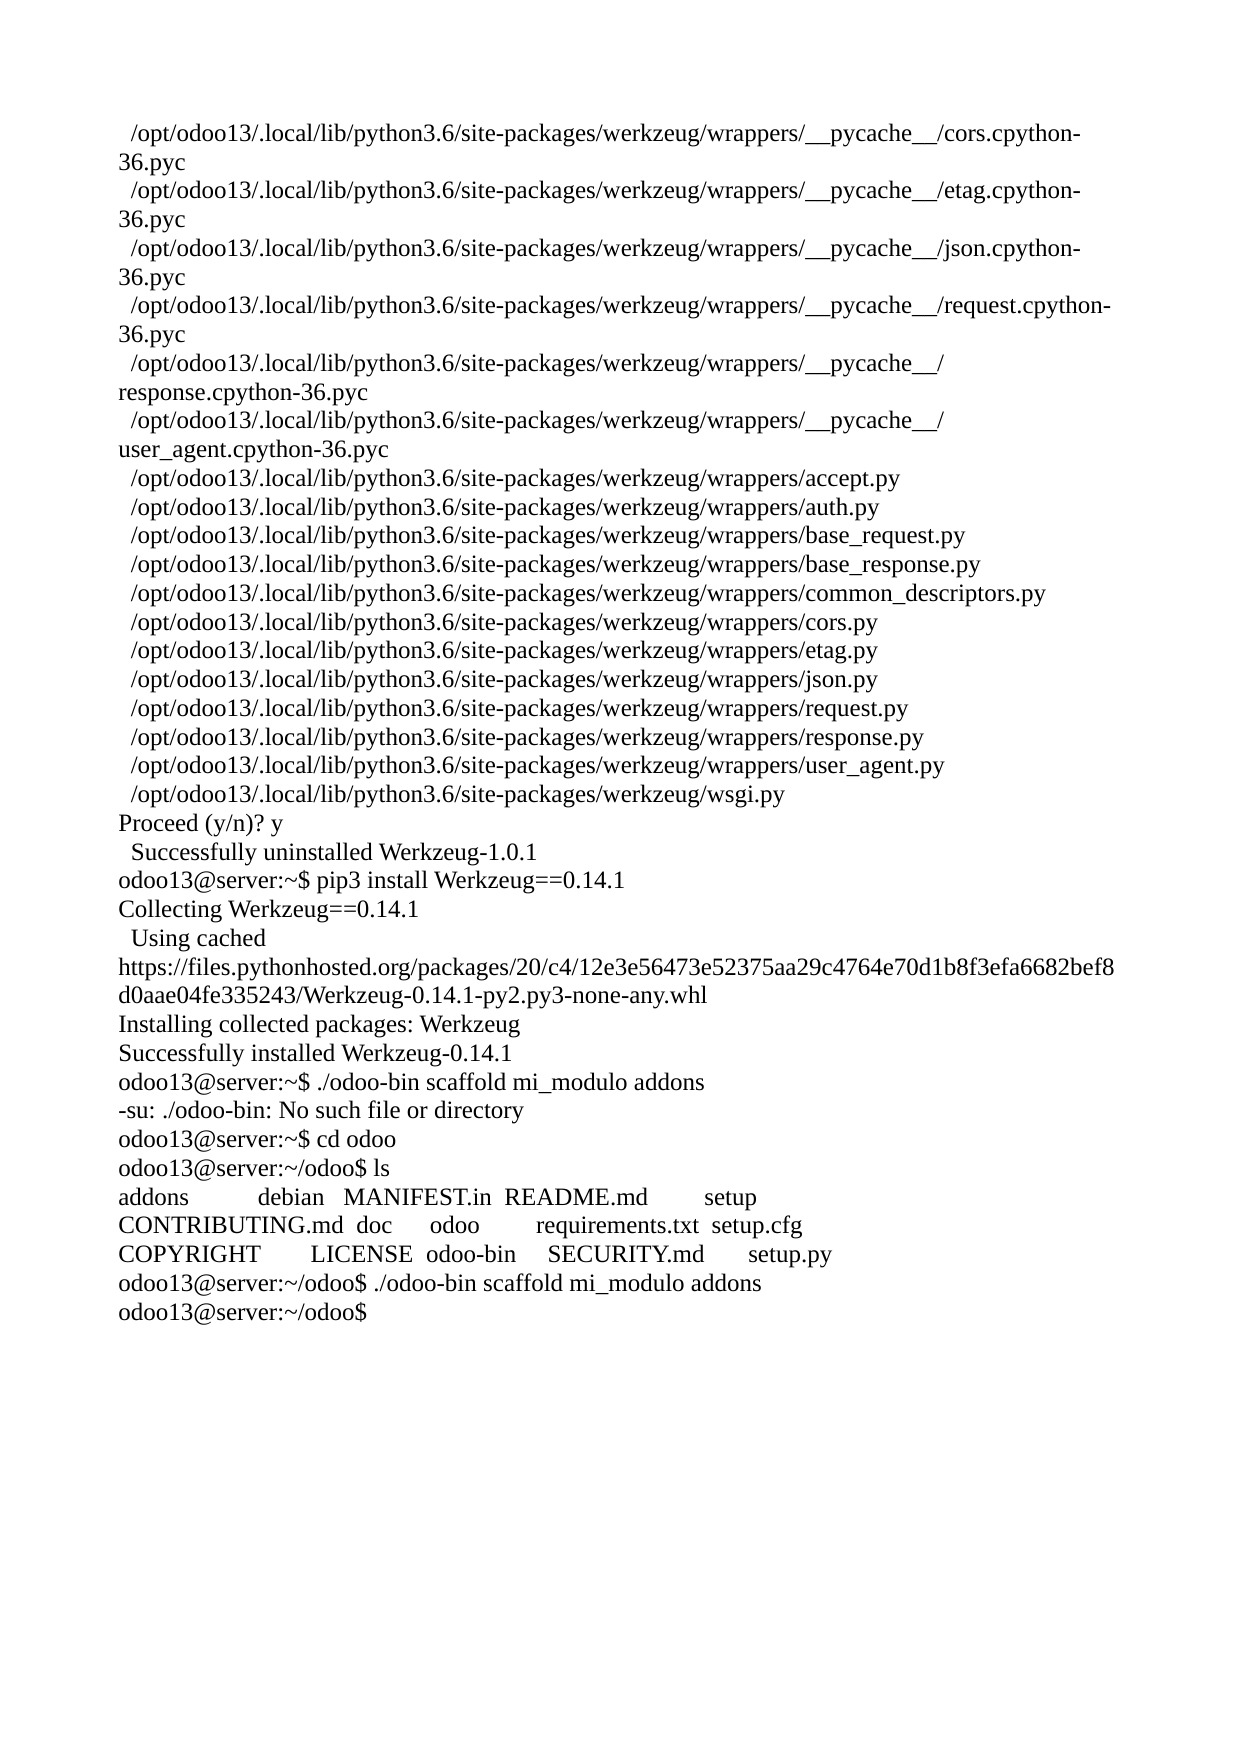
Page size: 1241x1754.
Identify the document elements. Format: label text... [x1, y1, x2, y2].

text Successfully uninstalled Werkzeug-1.0.1 [118, 837, 1122, 866]
text CONTRIBUTING.md doc odoo requirements.txt setup.cfg [118, 1211, 1122, 1239]
text /opt/odoo13/.local/lib/python3.6/site-packages/werkzeug/wrappers/base_response.py [118, 549, 1122, 578]
text /opt/odoo13/.local/lib/python3.6/site-packages/werkzeug/wrappers/auth.py [118, 492, 1122, 521]
text odoo13@server:~/odoo$ ls [118, 1153, 1122, 1182]
text /opt/odoo13/.local/lib/python3.6/site-packages/werkzeug/wrappers/__pycache__/json.cpython-36.pyc [118, 233, 1122, 291]
text /opt/odoo13/.local/lib/python3.6/site-packages/werkzeug/wrappers/response.py [118, 722, 1122, 751]
text /opt/odoo13/.local/lib/python3.6/site-packages/werkzeug/wrappers/cors.py [118, 607, 1122, 636]
text /opt/odoo13/.local/lib/python3.6/site-packages/werkzeug/wrappers/common_descriptors.py [118, 578, 1122, 607]
text /opt/odoo13/.local/lib/python3.6/site-packages/werkzeug/wrappers/__pycache__/request.cpython-36.pyc [118, 291, 1122, 348]
text /opt/odoo13/.local/lib/python3.6/site-packages/werkzeug/wrappers/base_request.py [118, 521, 1122, 549]
text odoo13@server:~/odoo$ [118, 1297, 1122, 1326]
text Using cached https://files.pythonhosted.org/packages/20/c4/12e3e56473e52375aa29c4764e70d1b8f3efa6682bef8d0aae04fe335243/Werkzeug-0.14.1-py2.py3-none-any.whl [118, 923, 1122, 1009]
text Collecting Werkzeug==0.14.1 [118, 894, 1122, 923]
text /opt/odoo13/.local/lib/python3.6/site-packages/werkzeug/wrappers/request.py [118, 693, 1122, 722]
text odoo13@server:~$ cd odoo [118, 1124, 1122, 1153]
text /opt/odoo13/.local/lib/python3.6/site-packages/werkzeug/wrappers/__pycache__/etag.cpython-36.pyc [118, 176, 1122, 233]
text /opt/odoo13/.local/lib/python3.6/site-packages/werkzeug/wrappers/user_agent.py [118, 751, 1122, 779]
text odoo13@server:~/odoo$ ./odoo-bin scaffold mi_modulo addons [118, 1268, 1122, 1297]
text odoo13@server:~$ ./odoo-bin scaffold mi_modulo addons [118, 1067, 1122, 1096]
text /opt/odoo13/.local/lib/python3.6/site-packages/werkzeug/wrappers/accept.py [118, 463, 1122, 492]
text -su: ./odoo-bin: No such file or directory [118, 1096, 1122, 1124]
text Installing collected packages: Werkzeug [118, 1009, 1122, 1038]
text /opt/odoo13/.local/lib/python3.6/site-packages/werkzeug/wsgi.py [118, 779, 1122, 808]
text /opt/odoo13/.local/lib/python3.6/site-packages/werkzeug/wrappers/__pycache__/cors.cpython-36.pyc [118, 118, 1122, 176]
text Successfully installed Werkzeug-0.14.1 [118, 1038, 1122, 1067]
text COPYRIGHT LICENSE odoo-bin SECURITY.md setup.py [118, 1239, 1122, 1268]
text odoo13@server:~$ pip3 install Werkzeug==0.14.1 [118, 866, 1122, 894]
text /opt/odoo13/.local/lib/python3.6/site-packages/werkzeug/wrappers/etag.py [118, 636, 1122, 664]
text /opt/odoo13/.local/lib/python3.6/site-packages/werkzeug/wrappers/json.py [118, 664, 1122, 693]
text /opt/odoo13/.local/lib/python3.6/site-packages/werkzeug/wrappers/__pycache__/user_agent.cpython-36.pyc [118, 406, 1122, 463]
text /opt/odoo13/.local/lib/python3.6/site-packages/werkzeug/wrappers/__pycache__/response.cpython-36.pyc [118, 348, 1122, 406]
text addons debian MANIFEST.in README.md setup [118, 1182, 1122, 1211]
text Proceed (y/n)? y [118, 808, 1122, 837]
